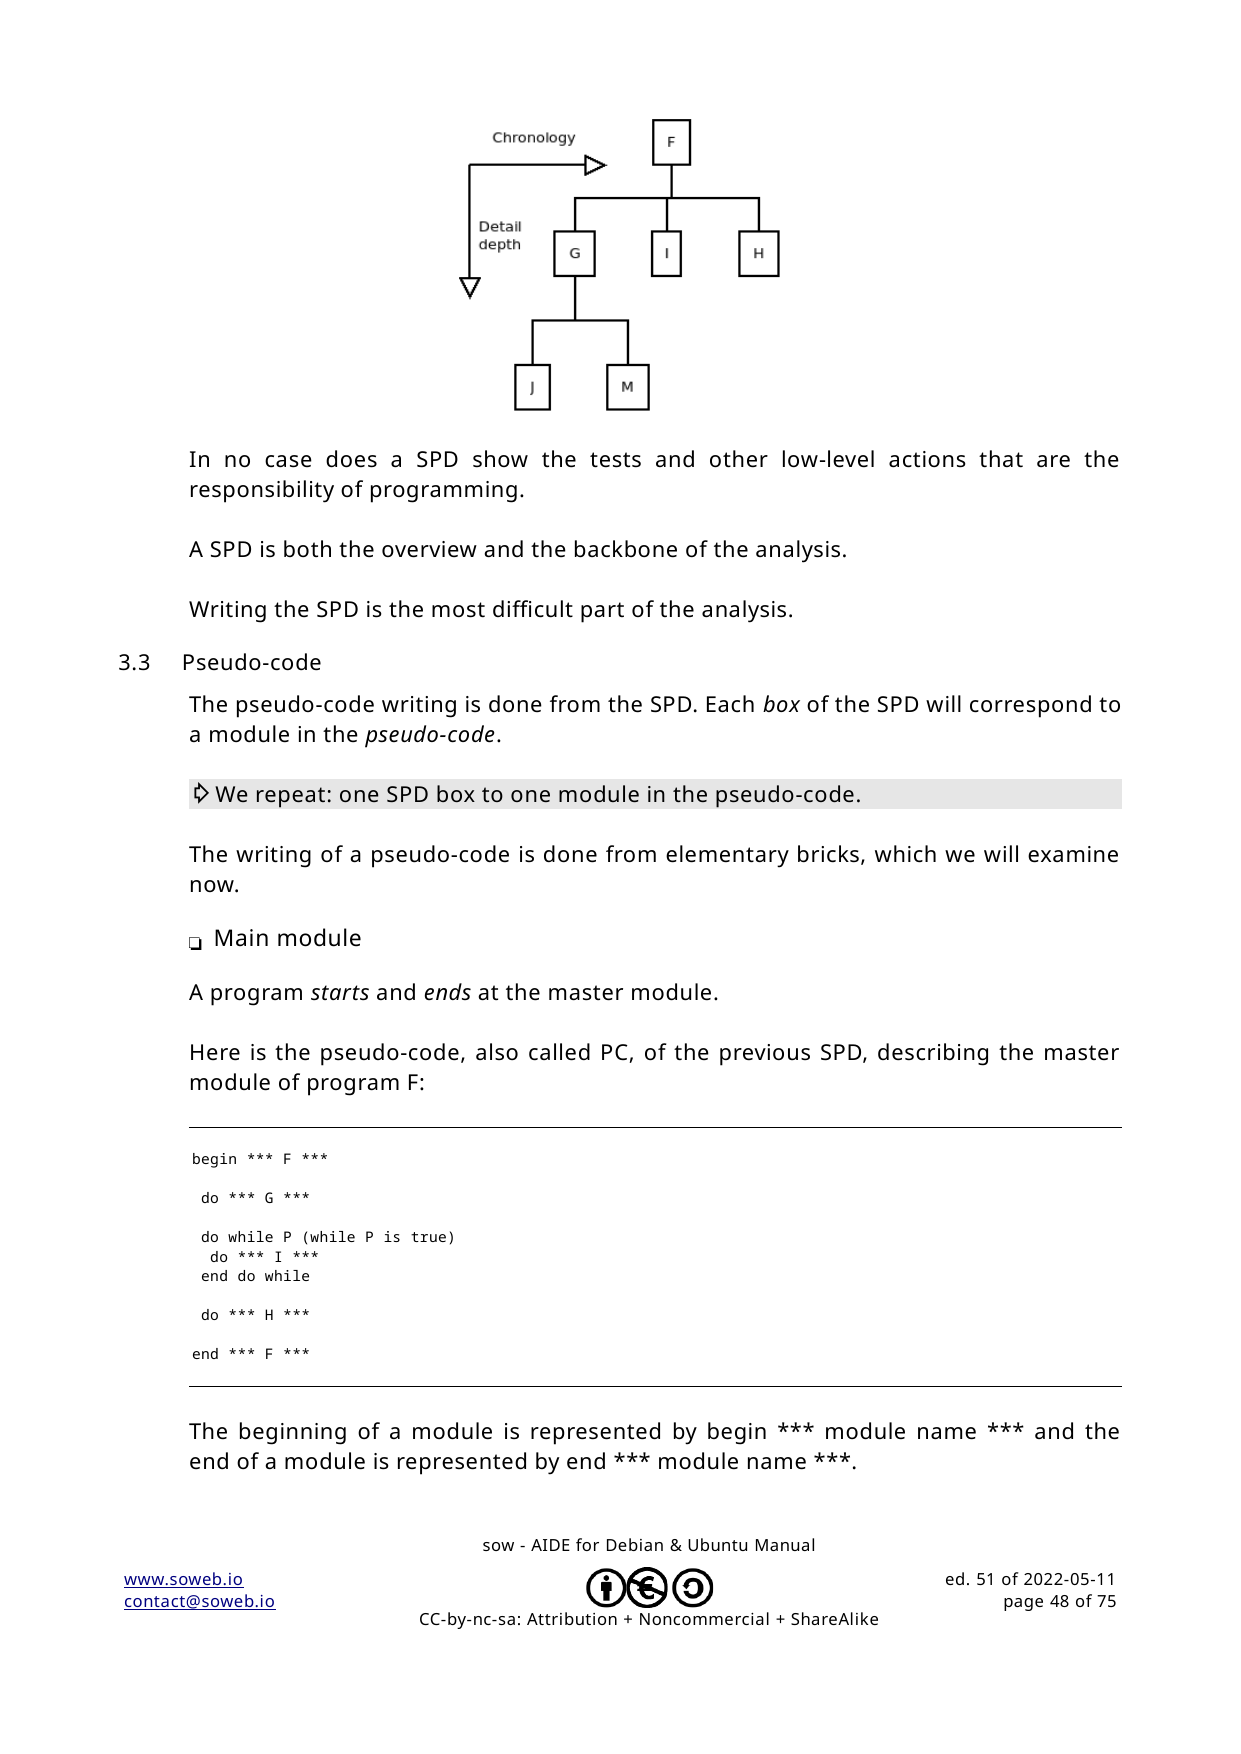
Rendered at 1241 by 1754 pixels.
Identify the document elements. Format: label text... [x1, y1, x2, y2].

list do while P (while P is true) [189, 1205, 1122, 1244]
list end *** F *** [189, 1322, 1122, 1386]
text Here is the pseudo-code, also called PC, of the previous SPD, describing the master module of program F: [189, 1037, 1122, 1097]
list do *** H *** [189, 1283, 1122, 1322]
text A SPD is both the overview and the backbone of the analysis. [189, 533, 1122, 563]
text The beginning of a module is represented by begin *** module name *** and the end of a module is represented by end *** module name ***. [189, 1416, 1122, 1476]
list do *** I *** [189, 1244, 1122, 1263]
text The writing of a pseudo-code is done from elementary bricks, which we will examine now. [189, 839, 1122, 899]
picture [458, 118, 782, 414]
text The pseudo-code writing is done from the SPD. Each box of the SPD will correspond to a module in the pseudo-code. [189, 689, 1122, 749]
list begin *** F *** [189, 1128, 1122, 1166]
subtitle Pseudo-code [118, 647, 1122, 677]
list end do while [189, 1263, 1122, 1283]
subtitle Main module [189, 922, 1122, 965]
list do *** G *** [189, 1166, 1122, 1205]
picture [672, 1567, 714, 1608]
text In no case does a SPD show the tests and other low-level actions that are the responsibility of programming. [189, 443, 1122, 503]
list We repeat: one SPD box to one module in the pseudo-code. [189, 779, 1122, 809]
picture [585, 1567, 668, 1608]
text A program starts and ends at the master module. [189, 977, 1122, 1007]
text Writing the SPD is the most difficult part of the analysis. [189, 593, 1122, 623]
